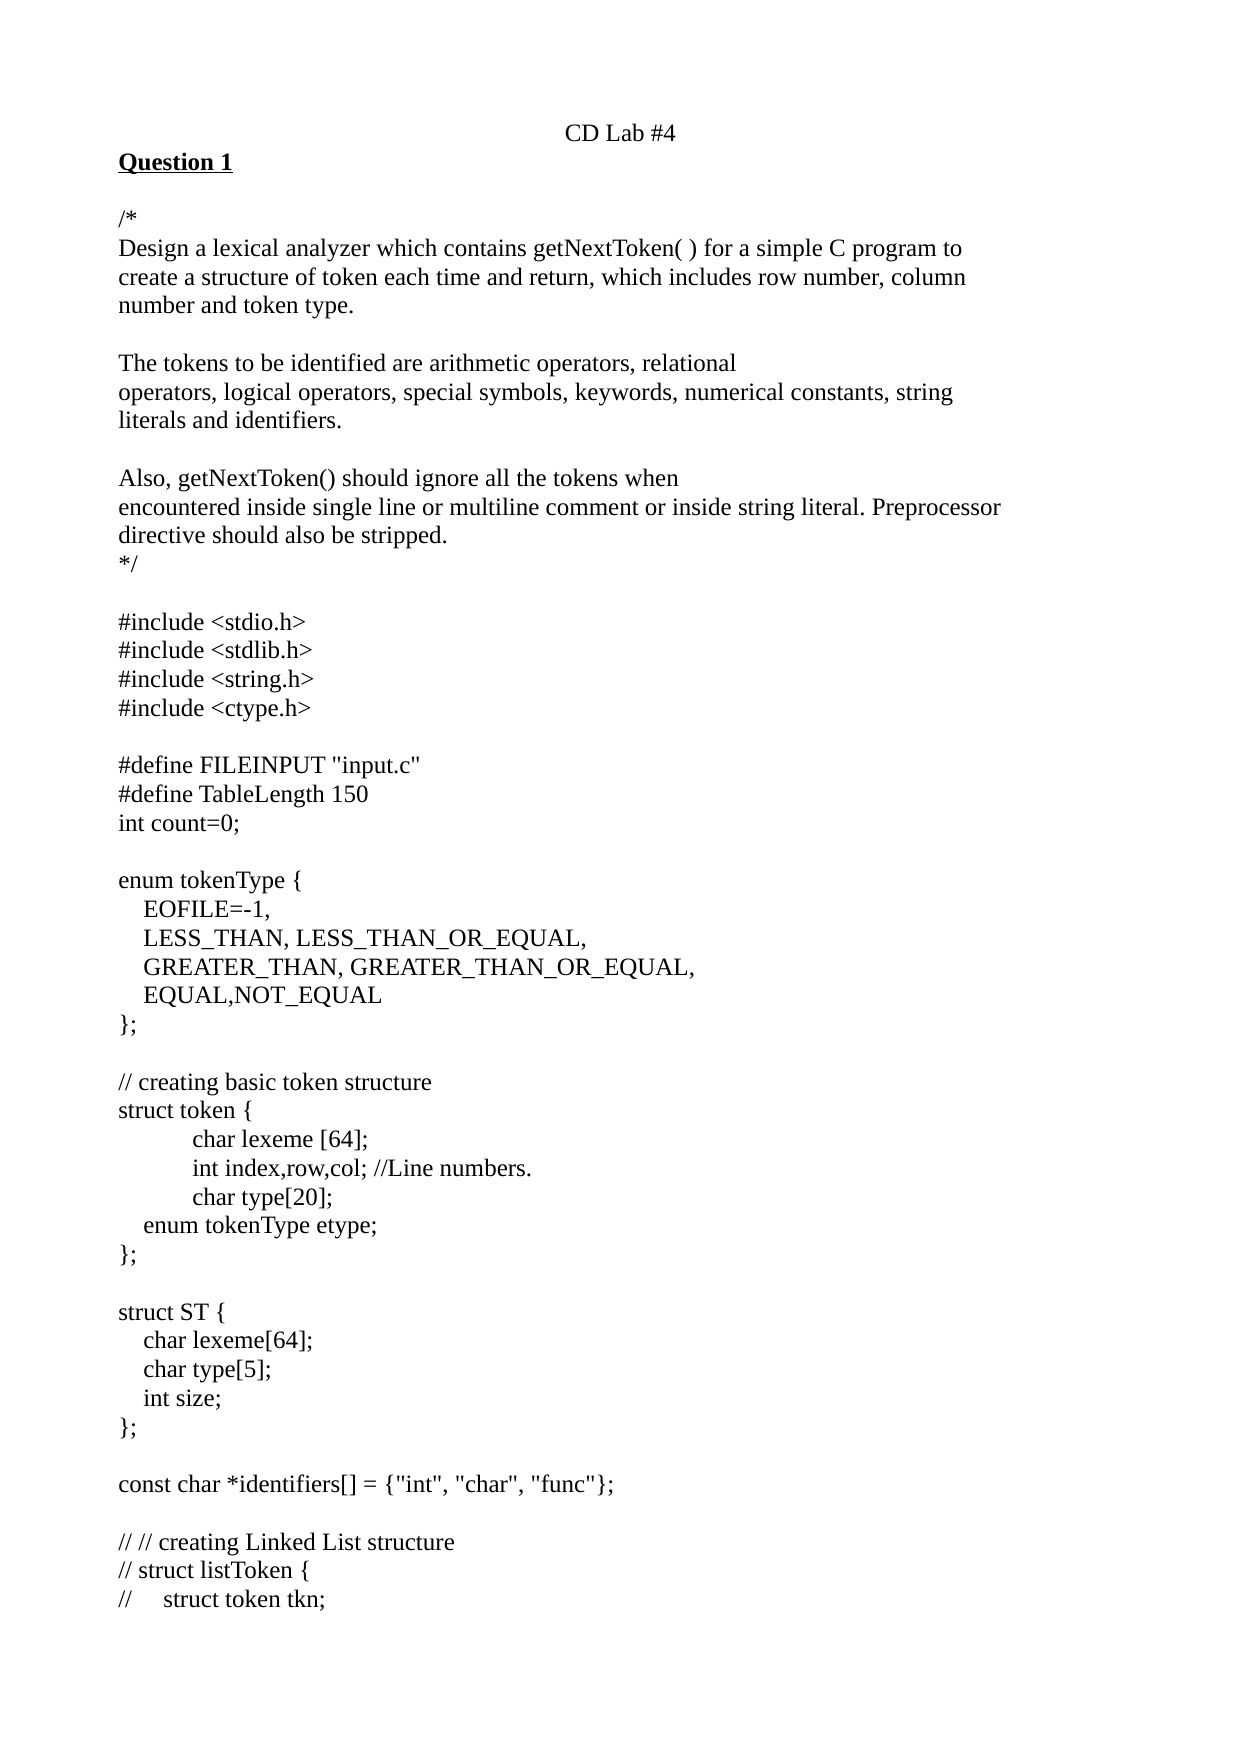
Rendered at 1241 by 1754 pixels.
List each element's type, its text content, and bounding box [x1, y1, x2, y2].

text }; [118, 1009, 1122, 1038]
text EOFILE=-1, [118, 894, 1122, 923]
text struct token { [118, 1096, 1122, 1124]
text }; [118, 1412, 1122, 1441]
text // // creating Linked List structure [118, 1527, 1122, 1556]
text const char *identifiers[] = {"int", "char", "func"}; [118, 1469, 1122, 1498]
text CD Lab #4 [118, 118, 1122, 147]
text operators, logical operators, special symbols, keywords, numerical constants, string [118, 377, 1122, 406]
text char type[20]; [118, 1182, 1122, 1211]
text #include <stdlib.h> [118, 636, 1122, 664]
text #define TableLength 150 [118, 779, 1122, 808]
text // struct token tkn; [118, 1584, 1122, 1613]
text char lexeme [64]; [118, 1124, 1122, 1153]
text struct ST { [118, 1297, 1122, 1326]
text literals and identifiers. [118, 406, 1122, 434]
text char type[5]; [118, 1354, 1122, 1383]
text EQUAL,NOT_EQUAL [118, 981, 1122, 1009]
text // struct listToken { [118, 1556, 1122, 1584]
text /* [118, 204, 1122, 233]
text }; [118, 1239, 1122, 1268]
text encountered inside single line or multiline comment or inside string literal. Preprocessor [118, 492, 1122, 521]
text number and token type. [118, 291, 1122, 319]
text enum tokenType etype; [118, 1211, 1122, 1239]
text #include <stdio.h> [118, 607, 1122, 636]
text LESS_THAN, LESS_THAN_OR_EQUAL, [118, 923, 1122, 952]
text int count=0; [118, 808, 1122, 837]
text directive should also be stripped. [118, 521, 1122, 549]
text #define FILEINPUT "input.c" [118, 751, 1122, 779]
text int size; [118, 1383, 1122, 1412]
text GREATER_THAN, GREATER_THAN_OR_EQUAL, [118, 952, 1122, 981]
text create a structure of token each time and return, which includes row number, column [118, 262, 1122, 291]
text Question 1 [118, 147, 1122, 176]
text */ [118, 549, 1122, 578]
text Design a lexical analyzer which contains getNextToken( ) for a simple C program to [118, 233, 1122, 262]
text // creating basic token structure [118, 1067, 1122, 1096]
text The tokens to be identified are arithmetic operators, relational [118, 348, 1122, 377]
text char lexeme[64]; [118, 1326, 1122, 1354]
text enum tokenType { [118, 866, 1122, 894]
text #include <ctype.h> [118, 693, 1122, 722]
text Also, getNextToken() should ignore all the tokens when [118, 463, 1122, 492]
text int index,row,col; //Line numbers. [118, 1153, 1122, 1182]
text #include <string.h> [118, 664, 1122, 693]
